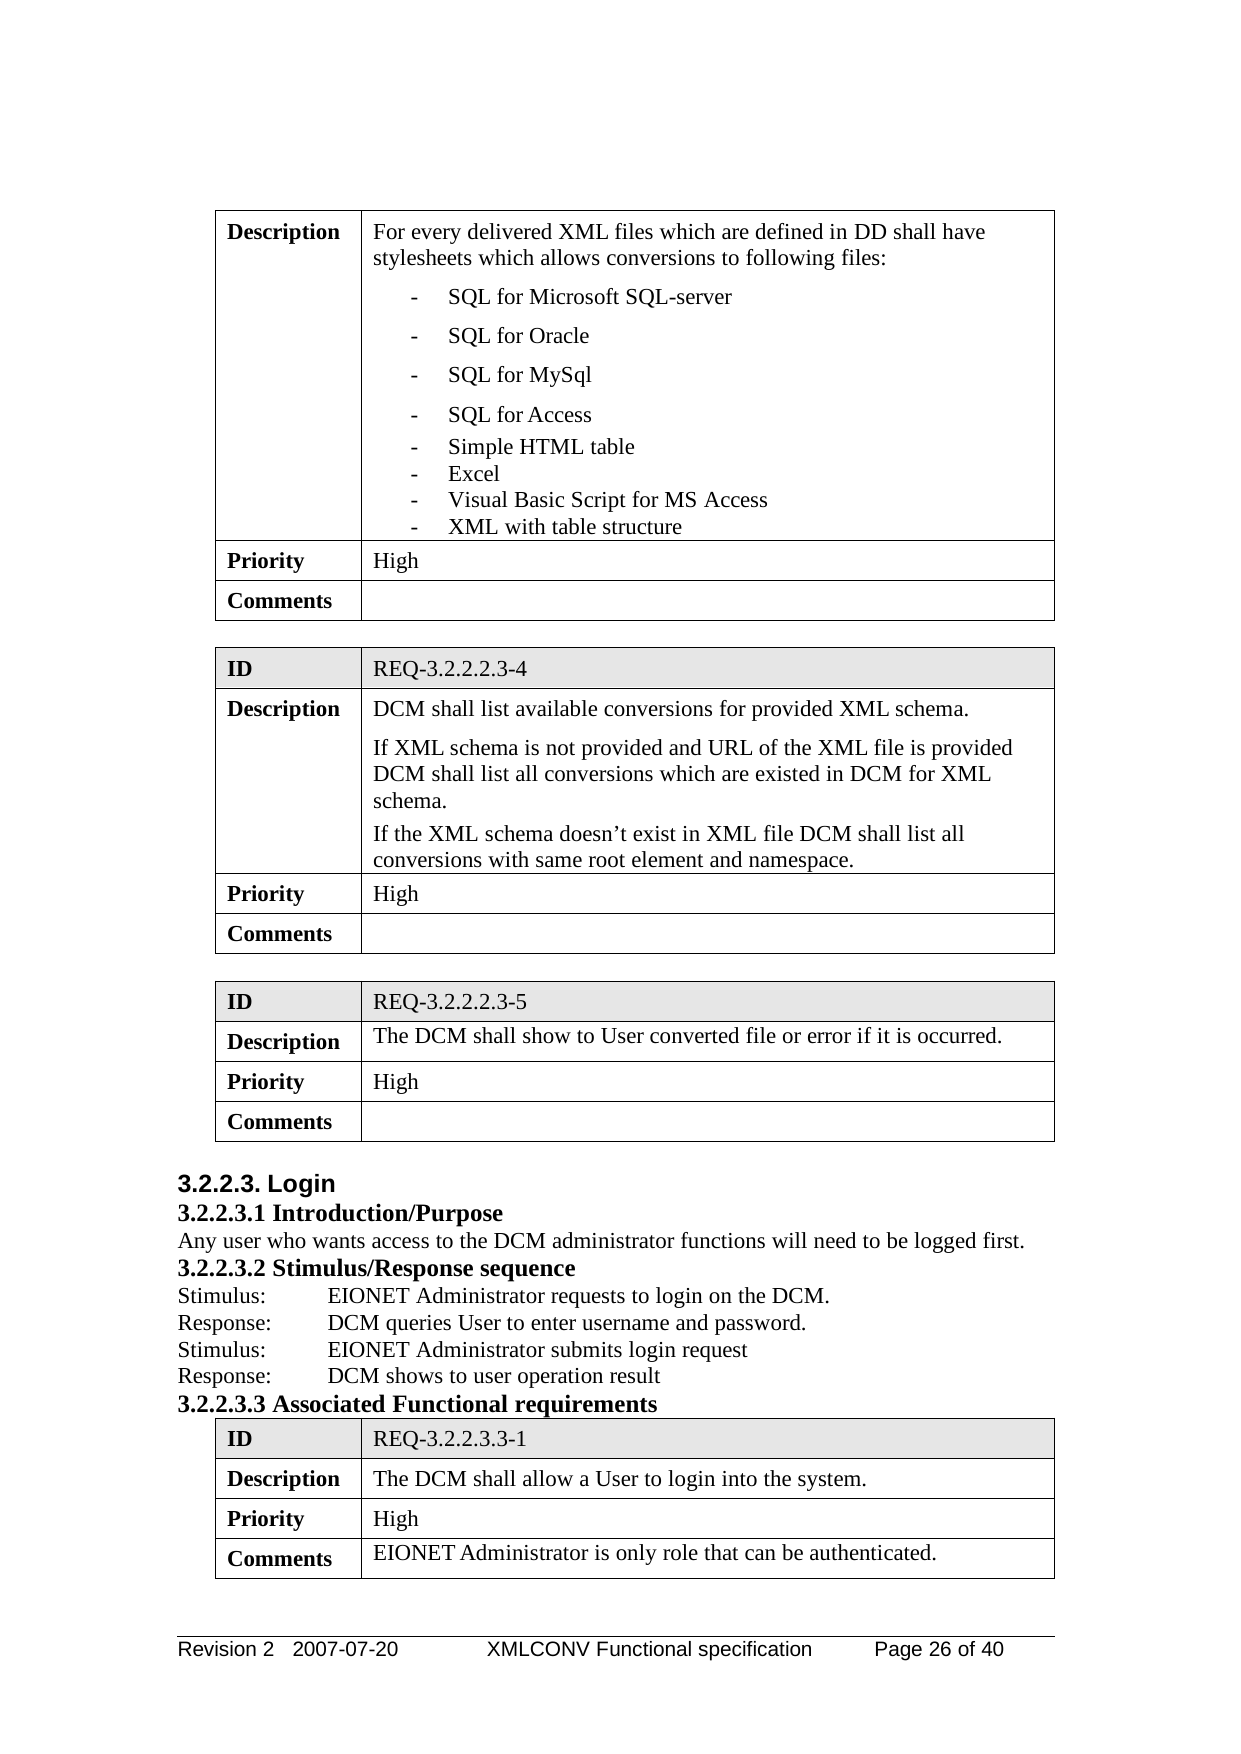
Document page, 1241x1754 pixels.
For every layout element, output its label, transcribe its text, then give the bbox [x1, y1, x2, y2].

subtitle Login [177, 1169, 1092, 1198]
table_cell Description [216, 211, 361, 539]
table_cell [362, 581, 1054, 620]
text Any user who wants access to the DCM administrator functions will need to be logged first. [177, 1227, 1092, 1253]
table_header REQ-3.2.2.2.3-4 [362, 648, 1054, 687]
table_cell High [362, 541, 1054, 579]
table_cell High [362, 874, 1054, 913]
table_cell Description [216, 1022, 361, 1061]
table_cell [362, 1102, 1054, 1141]
table_header ID [216, 982, 361, 1021]
text Response: DCM shows to user operation result [177, 1362, 1092, 1389]
table_header ID [216, 1419, 361, 1458]
text Response: DCM queries User to enter username and password. [177, 1309, 1092, 1336]
table_header REQ-3.2.2.2.3-5 [362, 982, 1054, 1021]
table_cell Comments [216, 914, 361, 953]
text Stimulus: EIONET Administrator submits login request [177, 1336, 1092, 1362]
table_header REQ-3.2.2.3.3-1 [362, 1419, 1054, 1458]
text Stimulus: EIONET Administrator requests to login on the DCM. [177, 1282, 1092, 1309]
subtitle 3.2.2.3.3 Associated Functional requirements [177, 1389, 1092, 1418]
subtitle 3.2.2.3.1 Introduction/Purpose [177, 1198, 1092, 1227]
table_cell High [362, 1499, 1054, 1538]
table_cell Priority [216, 1499, 361, 1538]
table_cell Priority [216, 1062, 361, 1101]
table_cell Priority [216, 541, 361, 579]
table_cell Comments [216, 581, 361, 620]
table_cell EIONET Administrator is only role that can be authenticated. [362, 1539, 1054, 1578]
table_header ID [216, 648, 361, 687]
table_cell DCM shall list available conversions for provided XML schema. If XML schema is not provided and URL of the XML file is provided DCM shall list all conversions which are existed in DCM for XML schema. If the XML schema doesn’t exist in XML file DCM shall list all conversions with same root element and namespace. [362, 689, 1054, 873]
subtitle 3.2.2.3.2 Stimulus/Response sequence [177, 1253, 1092, 1282]
table_cell [362, 914, 1054, 953]
table_cell Priority [216, 874, 361, 913]
table_cell Description [216, 689, 361, 873]
table_cell The DCM shall show to User converted file or error if it is occurred. [362, 1022, 1054, 1061]
table_cell The DCM shall allow a User to login into the system. [362, 1459, 1054, 1498]
table_cell Description [216, 1459, 361, 1498]
table_cell Comments [216, 1539, 361, 1578]
table_cell High [362, 1062, 1054, 1101]
table_cell For every delivered XML files which are defined in DD shall have stylesheets which allows conversions to following files: SQL for Microsoft SQL-server SQL for Oracle SQL for MySql SQL for Access Simple HTML table Excel Visual Basic Script for MS Access XML with table structure [362, 211, 1054, 539]
table_cell Comments [216, 1102, 361, 1141]
